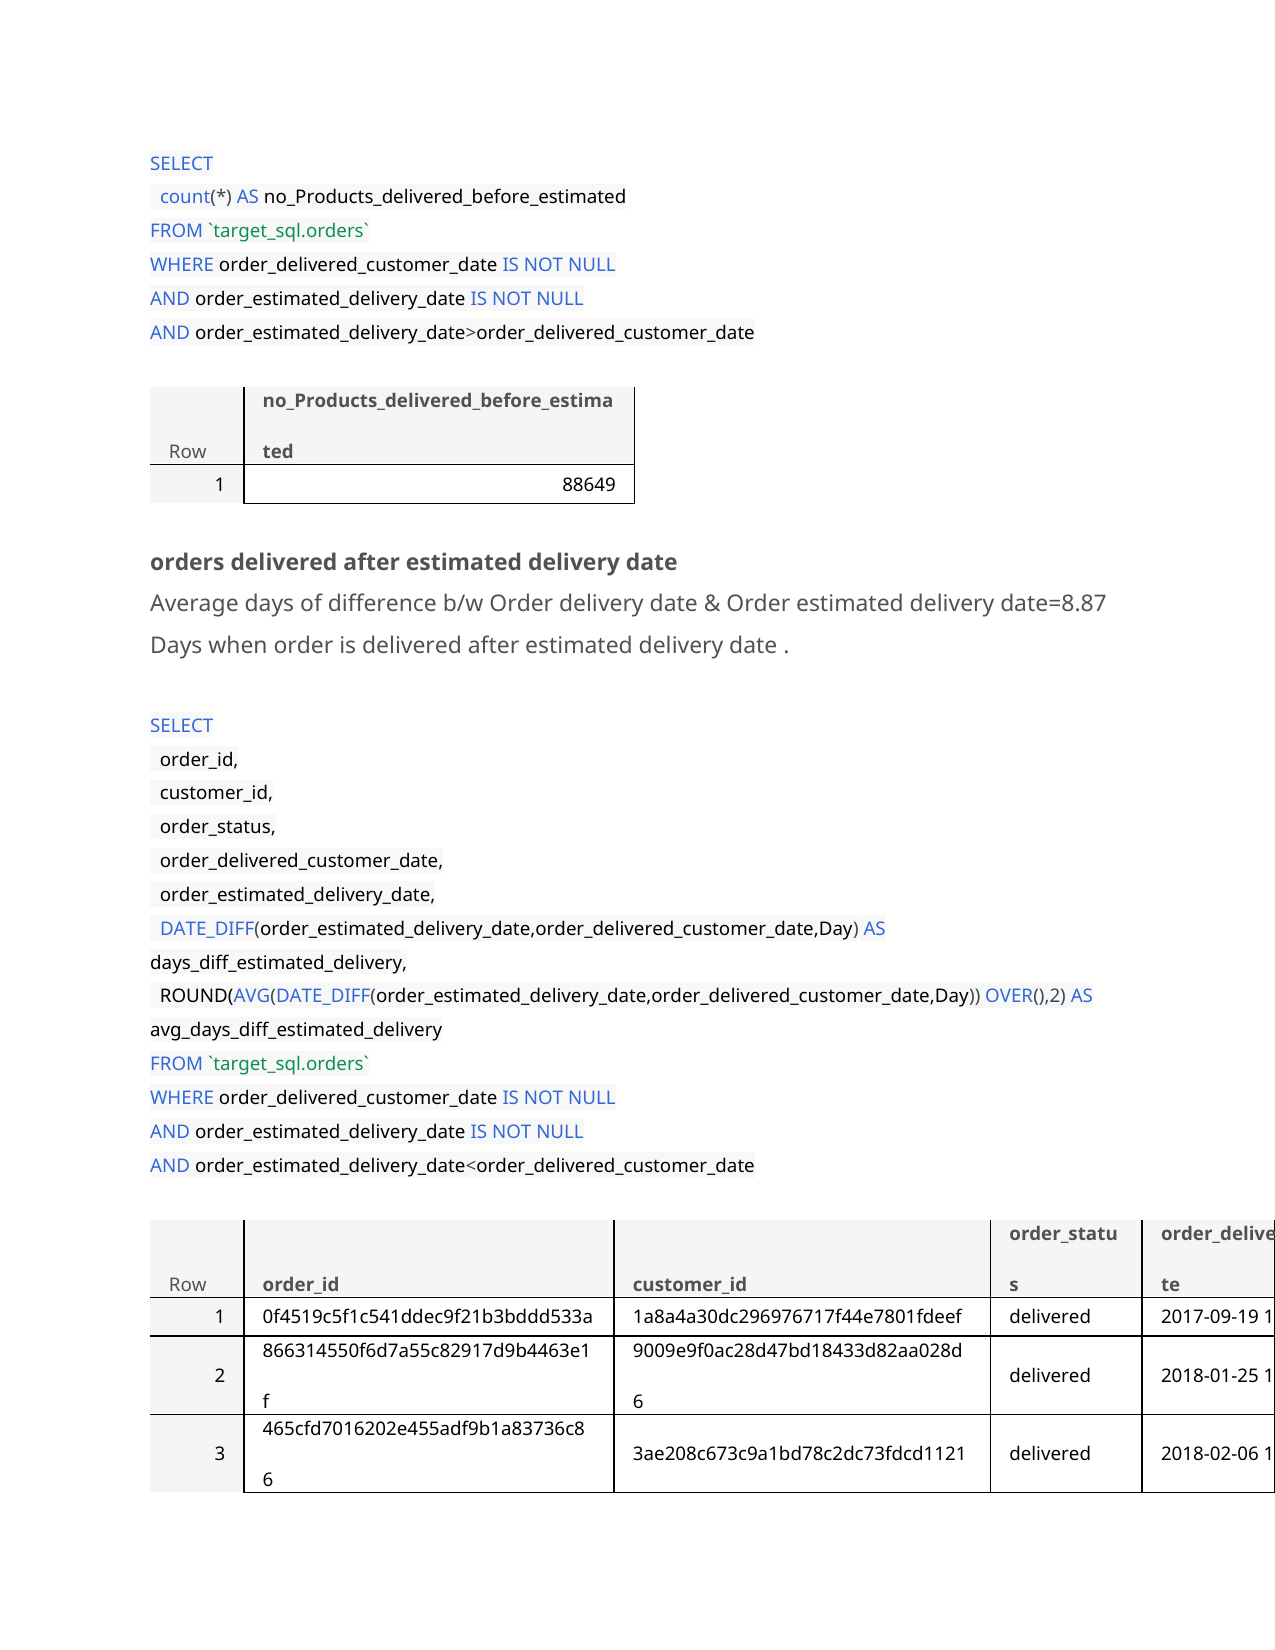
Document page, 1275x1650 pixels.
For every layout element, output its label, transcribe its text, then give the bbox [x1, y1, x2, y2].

text order_delivered_customer_date, [150, 847, 1125, 873]
text order_estimated_delivery_date, [150, 881, 1125, 907]
table_cell 2 [150, 1337, 243, 1413]
table_header customer_id [615, 1220, 990, 1296]
text AND order_estimated_delivery_date>order_delivered_customer_date [150, 319, 1125, 345]
table_cell 2018-02-06 15:58:54 UTC [1143, 1415, 1274, 1492]
text SELECT [150, 150, 1125, 176]
table_cell 0f4519c5f1c541ddec9f21b3bddd533a [245, 1298, 613, 1335]
table_cell delivered [991, 1415, 1141, 1492]
table_cell 2018-01-25 19:38:35 UTC [1143, 1337, 1274, 1413]
table_cell delivered [991, 1337, 1141, 1413]
table_cell 465cfd7016202e455adf9b1a83736c86 [245, 1415, 613, 1492]
text AND order_estimated_delivery_date IS NOT NULL [150, 285, 1125, 311]
table_cell 866314550f6d7a55c82917d9b4463e1f [245, 1337, 613, 1413]
table_cell delivered [991, 1298, 1141, 1335]
text count(*) AS no_Products_delivered_before_estimated [150, 184, 1125, 209]
table_header order_id [245, 1220, 613, 1296]
table_cell 3ae208c673c9a1bd78c2dc73fdcd1121 [615, 1415, 990, 1492]
text customer_id, [150, 780, 1125, 805]
text SELECT [150, 712, 1125, 737]
table_cell 2017-09-19 14:38:21 UTC [1143, 1298, 1274, 1335]
text FROM `target_sql.orders` [150, 218, 1125, 243]
table_cell 1a8a4a30dc296976717f44e7801fdeef [615, 1298, 990, 1335]
text order_id, [150, 746, 1125, 771]
text FROM `target_sql.orders` [150, 1051, 1125, 1076]
text order_status, [150, 813, 1125, 839]
table_cell 88649 [245, 465, 634, 503]
table_header Row [150, 1220, 243, 1296]
text WHERE order_delivered_customer_date IS NOT NULL [150, 1084, 1125, 1110]
text orders delivered after estimated delivery date [150, 546, 1125, 577]
table_header order_delivered_customer_date [1143, 1220, 1274, 1296]
table_cell 9009e9f0ac28d47bd18433d82aa028d6 [615, 1337, 990, 1413]
table_cell 1 [150, 1298, 243, 1335]
table_cell 3 [150, 1415, 243, 1492]
text AND order_estimated_delivery_date IS NOT NULL [150, 1118, 1125, 1144]
text WHERE order_delivered_customer_date IS NOT NULL [150, 252, 1125, 277]
text Average days of difference b/w Order delivery date & Order estimated delivery date=8.87 Days when order is delivered after estimated delivery date . [150, 587, 1125, 660]
text DATE_DIFF(order_estimated_delivery_date,order_delivered_customer_date,Day) AS days_diff_estimated_delivery, [150, 915, 1125, 974]
table_header order_status [991, 1220, 1141, 1296]
table_header no_Products_delivered_before_estimated [245, 387, 634, 463]
table_cell 1 [150, 465, 243, 503]
table_header Row [150, 387, 243, 463]
text ROUND(AVG(DATE_DIFF(order_estimated_delivery_date,order_delivered_customer_date,Day)) OVER(),2) AS avg_days_diff_estimated_delivery [150, 983, 1125, 1042]
text AND order_estimated_delivery_date<order_delivered_customer_date [150, 1152, 1125, 1178]
